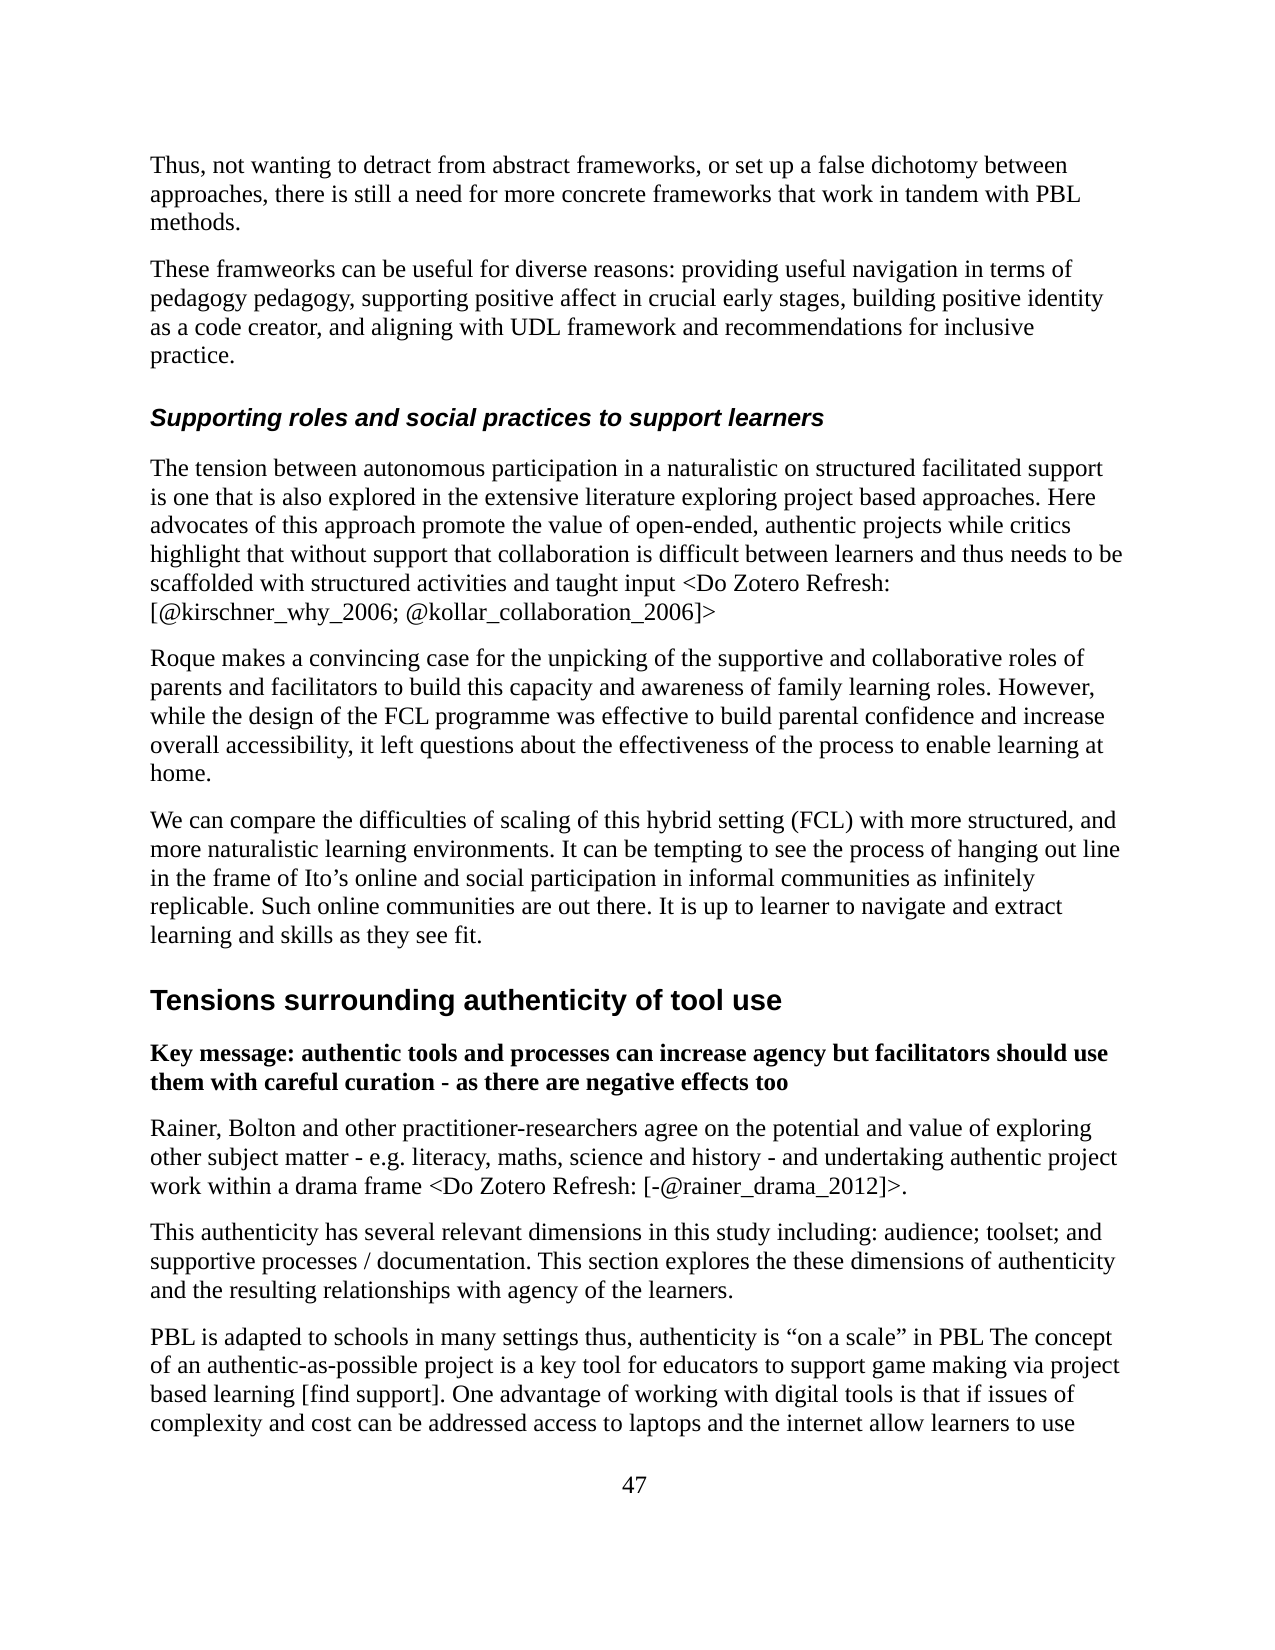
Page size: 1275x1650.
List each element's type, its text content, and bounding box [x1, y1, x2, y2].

text These framweorks can be useful for diverse reasons: providing useful navigation in terms of pedagogy pedagogy, supporting positive affect in crucial early stages, building positive identity as a code creator, and aligning with UDL framework and recommendations for inclusive practice. [150, 254, 1125, 369]
text PBL is adapted to schools in many settings thus, authenticity is “on a scale” in PBL The concept of an authentic-as-possible project is a key tool for educators to support game making via project based learning [find support]. One advantage of working with digital tools is that if issues of complexity and cost can be addressed access to laptops and the internet allow learners to use [150, 1322, 1125, 1437]
text Thus, not wanting to detract from abstract frameworks, or set up a false dichotomy between approaches, there is still a need for more concrete frameworks that work in tandem with PBL methods. [150, 150, 1125, 236]
subtitle Supporting roles and social practices to support learners [150, 403, 1125, 432]
subtitle Tensions surrounding authenticity of tool use [150, 983, 1125, 1016]
text This authenticity has several relevant dimensions in this study including: audience; toolset; and supportive processes / documentation. This section explores the these dimensions of authenticity and the resulting relationships with agency of the learners. [150, 1217, 1125, 1304]
text Rainer, Bolton and other practitioner-researchers agree on the potential and value of exploring other subject matter - e.g. literacy, maths, science and history - and undertaking authentic project work within a drama frame <Do Zotero Refresh: [-@rainer_drama_2012]>. [150, 1113, 1125, 1199]
text The tension between autonomous participation in a naturalistic on structured facilitated support is one that is also explored in the extensive literature exploring project based approaches. Here advocates of this approach promote the value of open-ended, authentic projects while critics highlight that without support that collaboration is difficult between learners and thus needs to be scaffolded with structured activities and taught input <Do Zotero Refresh: [@kirschner_why_2006; @kollar_collaboration_2006]> [150, 453, 1125, 626]
text Key message: authentic tools and processes can increase agency but facilitators should use them with careful curation - as there are negative effects too [150, 1038, 1125, 1095]
text Roque makes a convincing case for the unpicking of the supportive and collaborative roles of parents and facilitators to build this capacity and awareness of family learning roles. However, while the design of the FCL programme was effective to build parental confidence and increase overall accessibility, it left questions about the effectiveness of the process to enable learning at home. [150, 643, 1125, 787]
text We can compare the difficulties of scaling of this hybrid setting (FCL) with more structured, and more naturalistic learning environments. It can be tempting to see the process of hanging out line in the frame of Ito’s online and social participation in informal communities as infinitely replicable. Such online communities are out there. It is up to learner to navigate and extract learning and skills as they see fit. [150, 805, 1125, 949]
